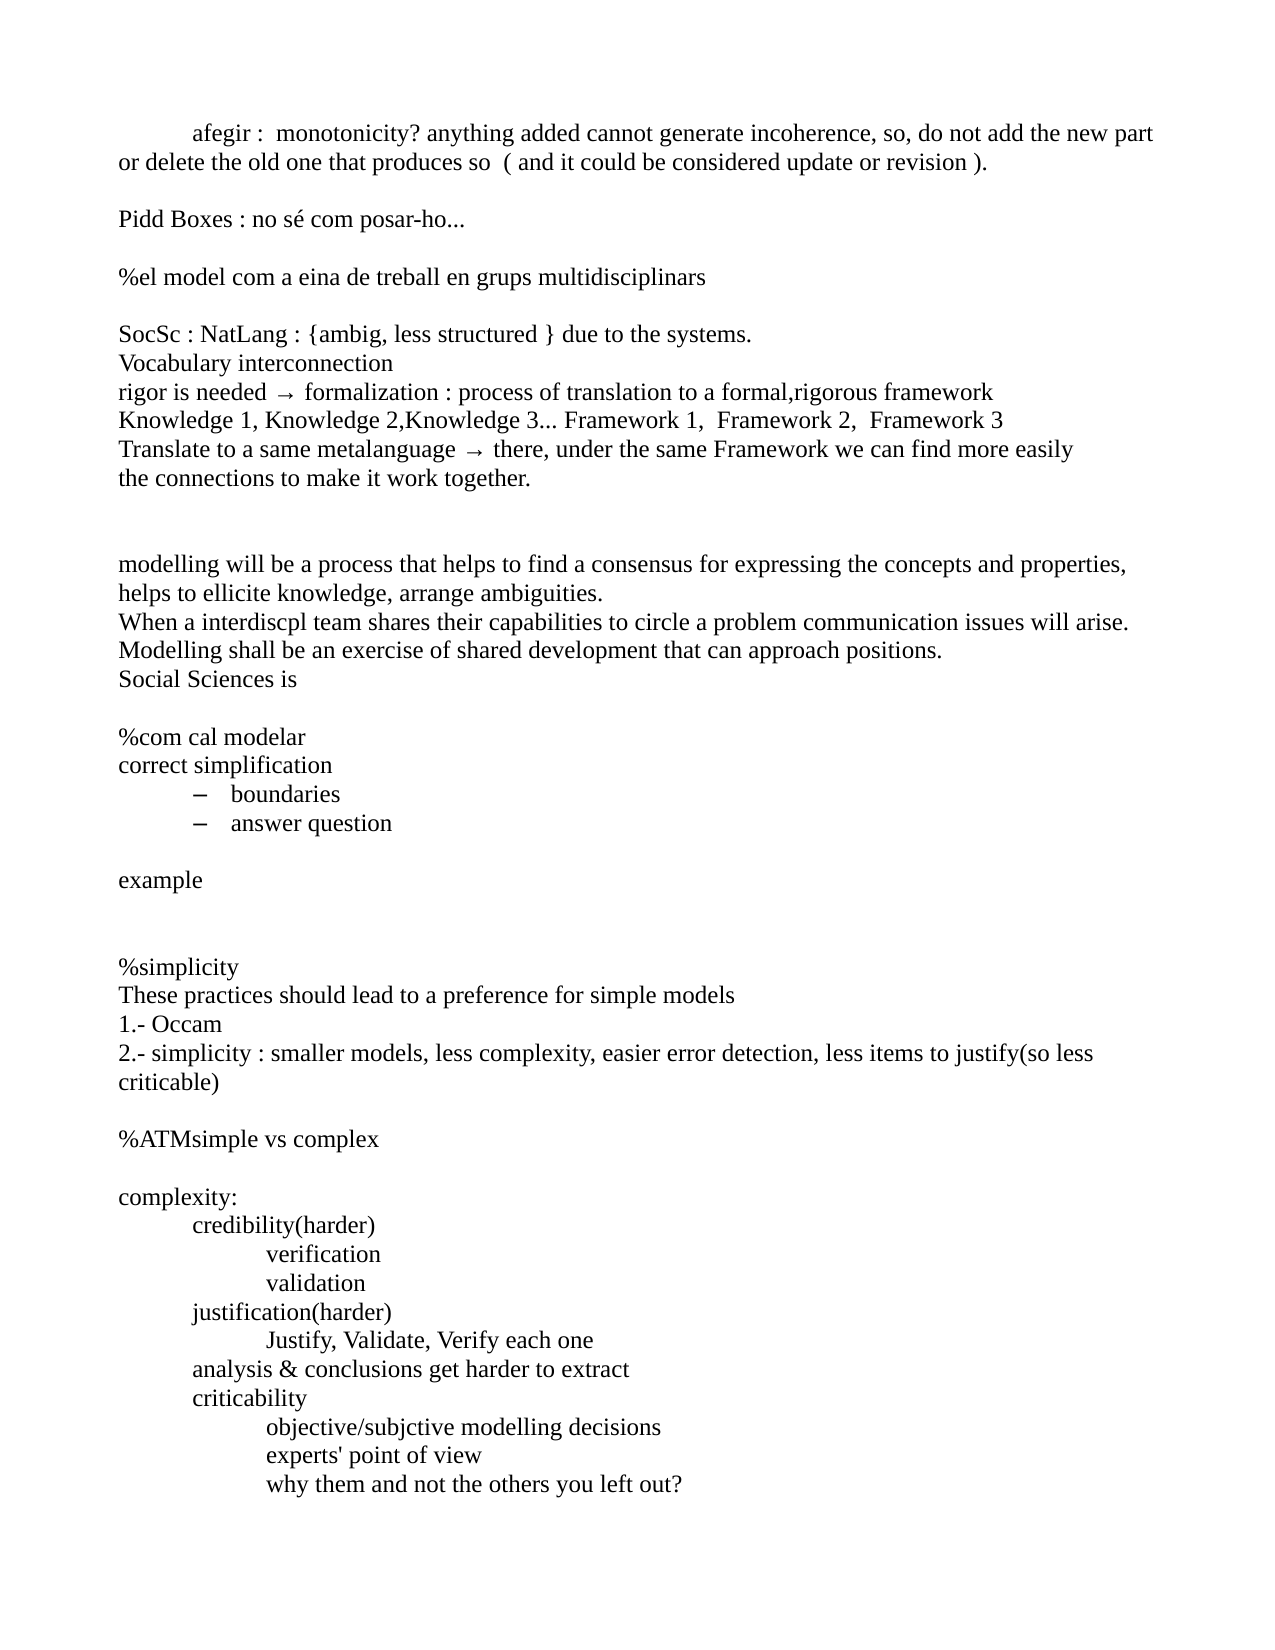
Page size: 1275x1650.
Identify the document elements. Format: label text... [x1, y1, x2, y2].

text Knowledge 1, Knowledge 2,Knowledge 3... Framework 1, Framework 2, Framework 3 [118, 406, 1157, 434]
text justification(harder) [118, 1297, 1157, 1326]
text Social Sciences is [118, 664, 1157, 693]
text validation [118, 1268, 1157, 1297]
text Translate to a same metalanguage → there, under the same Framework we can find more easily [118, 434, 1157, 463]
text %simplicity [118, 952, 1157, 981]
text objective/subjctive modelling decisions [118, 1412, 1157, 1441]
text correct simplification [118, 751, 1157, 779]
text %com cal modelar [118, 722, 1157, 751]
text Pidd Boxes : no sé com posar-ho... [118, 204, 1157, 233]
text SocSc : NatLang : {ambig, less structured } due to the systems. [118, 319, 1157, 348]
text helps to ellicite knowledge, arrange ambiguities. [118, 578, 1157, 607]
text Modelling shall be an exercise of shared development that can approach positions. [118, 636, 1157, 664]
text verification [118, 1239, 1157, 1268]
list answer question [193, 808, 1157, 837]
text 2.- simplicity : smaller models, less complexity, easier error detection, less items to justify(so less criticable) [118, 1038, 1157, 1096]
text These practices should lead to a preference for simple models [118, 981, 1157, 1009]
text When a interdiscpl team shares their capabilities to circle a problem communication issues will arise. [118, 607, 1157, 636]
text experts' point of view [118, 1441, 1157, 1469]
text Justify, Validate, Verify each one [118, 1326, 1157, 1354]
text example [118, 866, 1157, 894]
text modelling will be a process that helps to find a consensus for expressing the concepts and properties, [118, 549, 1157, 578]
text credibility(harder) [118, 1211, 1157, 1239]
list boundaries [193, 779, 1157, 808]
text 1.- Occam [118, 1009, 1157, 1038]
text analysis & conclusions get harder to extract [118, 1354, 1157, 1383]
text %el model com a eina de treball en grups multidisciplinars [118, 262, 1157, 291]
text complexity: [118, 1182, 1157, 1211]
text Vocabulary interconnection [118, 348, 1157, 377]
text criticability [118, 1383, 1157, 1412]
text afegir : monotonicity? anything added cannot generate incoherence, so, do not add the new part or delete the old one that produces so ( and it could be considered update or revision ). [118, 118, 1157, 176]
text %ATMsimple vs complex [118, 1124, 1157, 1153]
text why them and not the others you left out? [118, 1469, 1157, 1498]
text rigor is needed → formalization : process of translation to a formal,rigorous framework [118, 377, 1157, 406]
text the connections to make it work together. [118, 463, 1157, 492]
